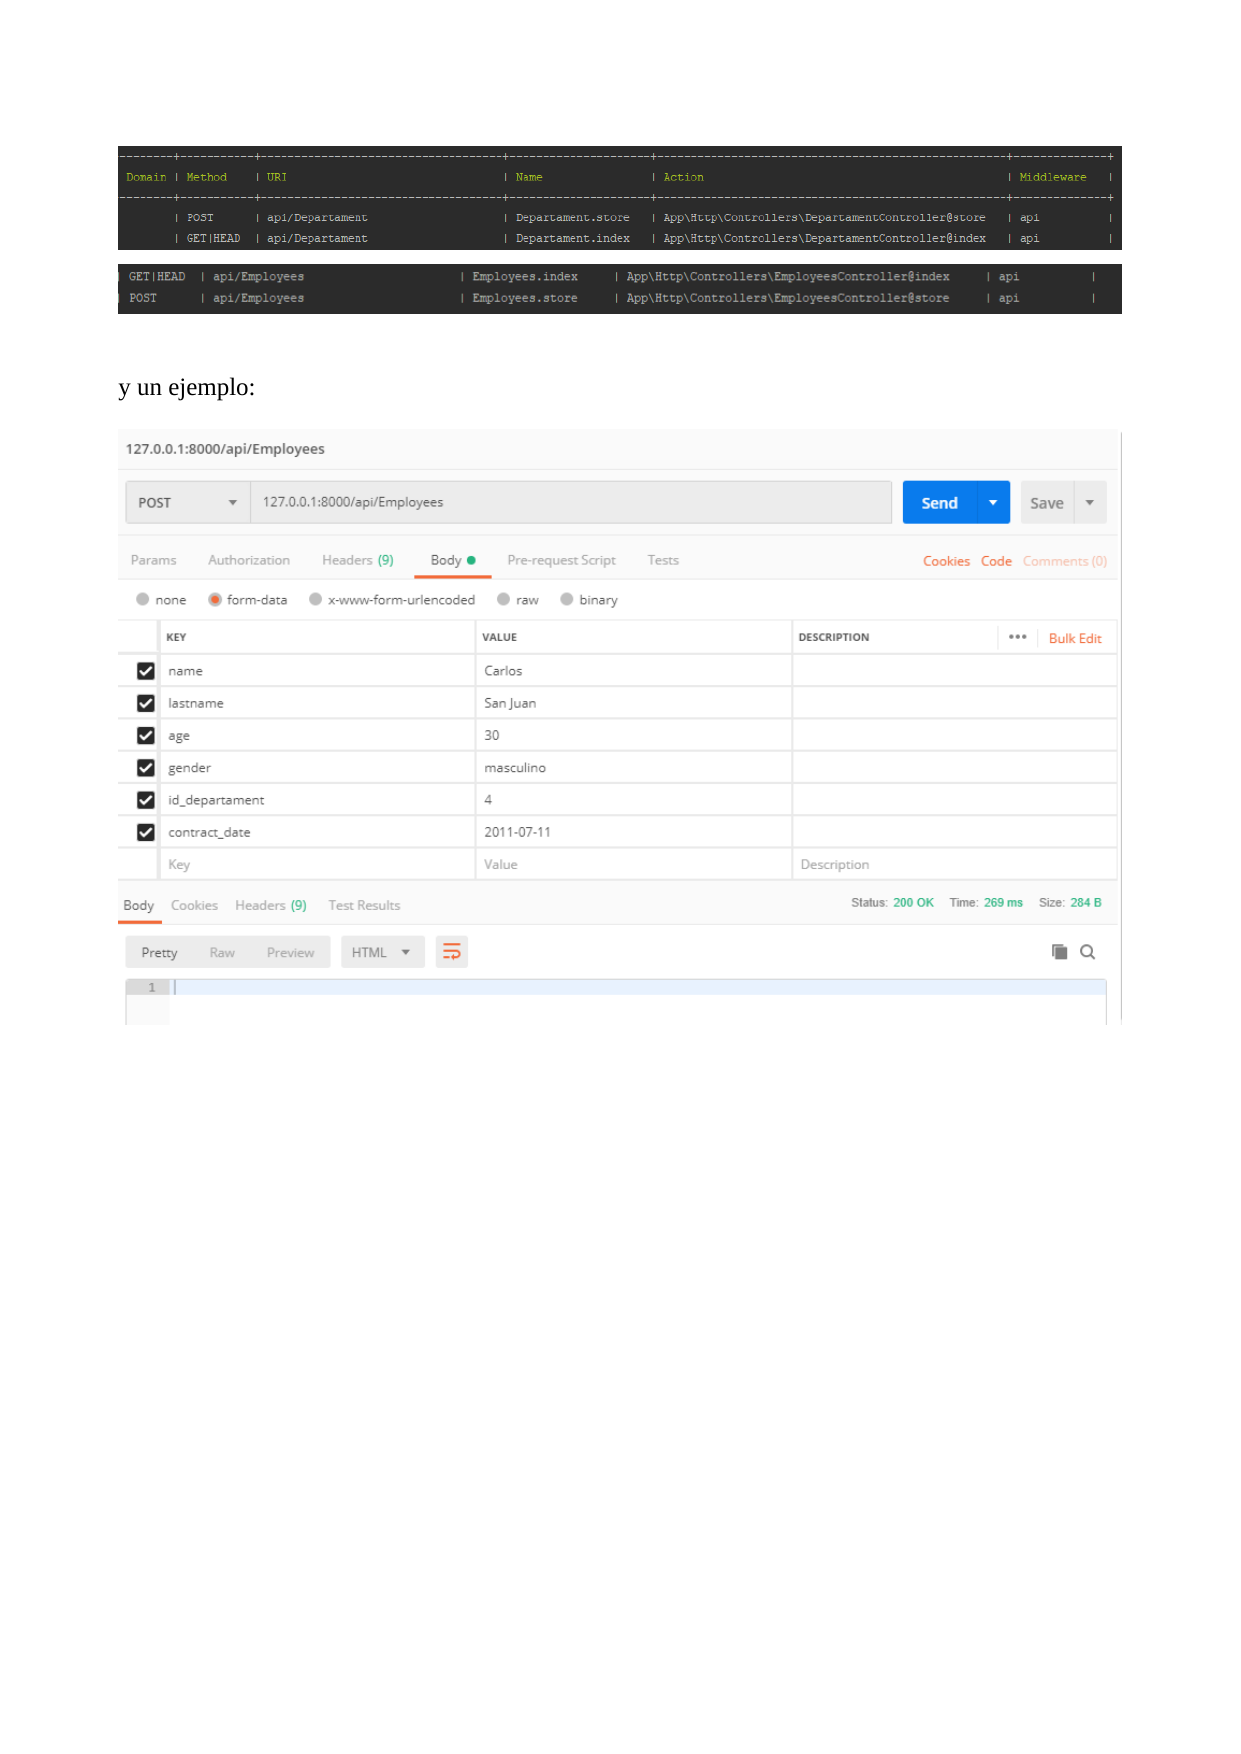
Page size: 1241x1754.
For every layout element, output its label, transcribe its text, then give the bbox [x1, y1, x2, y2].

text y un ejemplo: [118, 372, 1122, 400]
picture [118, 146, 1122, 250]
picture [118, 429, 1122, 1025]
picture [118, 264, 1122, 314]
